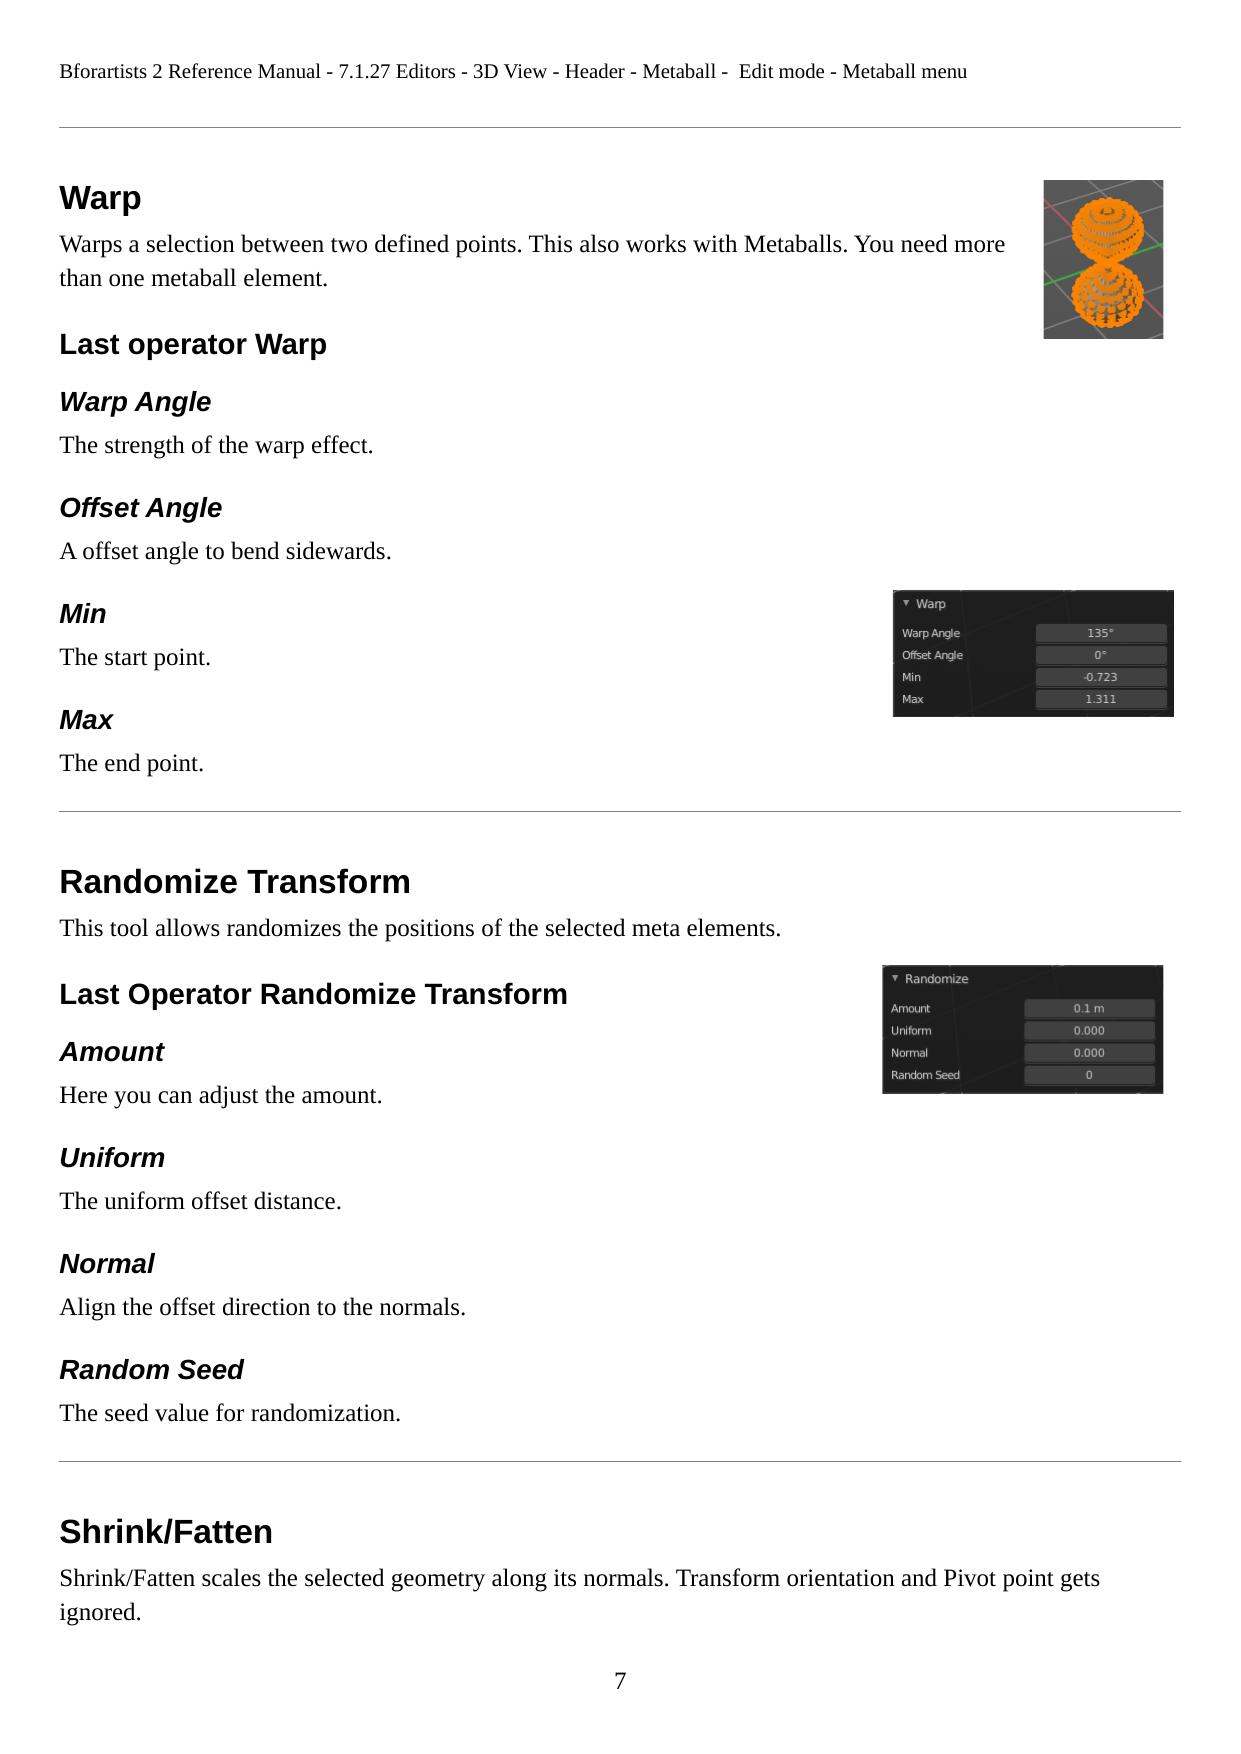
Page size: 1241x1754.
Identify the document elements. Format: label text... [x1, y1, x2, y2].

text Warps a selection between two defined points. This also works with Metaballs. You need more than one metaball element. [59, 229, 1043, 292]
subtitle Shrink/Fatten [59, 1512, 1181, 1550]
subtitle [1164, 1035, 1181, 1067]
picture [892, 590, 1174, 717]
text Here you can adjust the amount. [59, 1080, 1181, 1108]
text The strength of the warp effect. [59, 430, 1181, 459]
picture [882, 965, 1164, 1094]
subtitle Warp [59, 178, 1181, 216]
subtitle Randomize Transform [59, 862, 1181, 901]
text The seed value for randomization. [59, 1398, 1181, 1426]
picture [1043, 180, 1164, 339]
text Align the offset direction to the normals. [59, 1292, 1181, 1320]
subtitle Offset Angle [59, 492, 1181, 523]
subtitle Amount [59, 1035, 882, 1067]
text This tool allows randomizes the positions of the selected meta elements. [59, 913, 1181, 942]
subtitle Last operator Warp [59, 327, 1181, 361]
text The uniform offset distance. [59, 1186, 1181, 1214]
subtitle Warp Angle [59, 386, 1181, 417]
text A offset angle to bend sidewards. [59, 536, 1181, 565]
text The start point. [59, 642, 892, 671]
subtitle Random Seed [59, 1353, 1181, 1385]
subtitle [1174, 597, 1181, 629]
subtitle Last Operator Randomize Transform [59, 977, 882, 1010]
subtitle Uniform [59, 1141, 1181, 1173]
text Shrink/Fatten scales the selected geometry along its normals. Transform orientation and Pivot point gets ignored. [59, 1563, 1181, 1626]
subtitle Max [59, 703, 1181, 735]
subtitle Normal [59, 1247, 1181, 1279]
text The end point. [59, 748, 1181, 777]
subtitle Min [59, 597, 892, 629]
